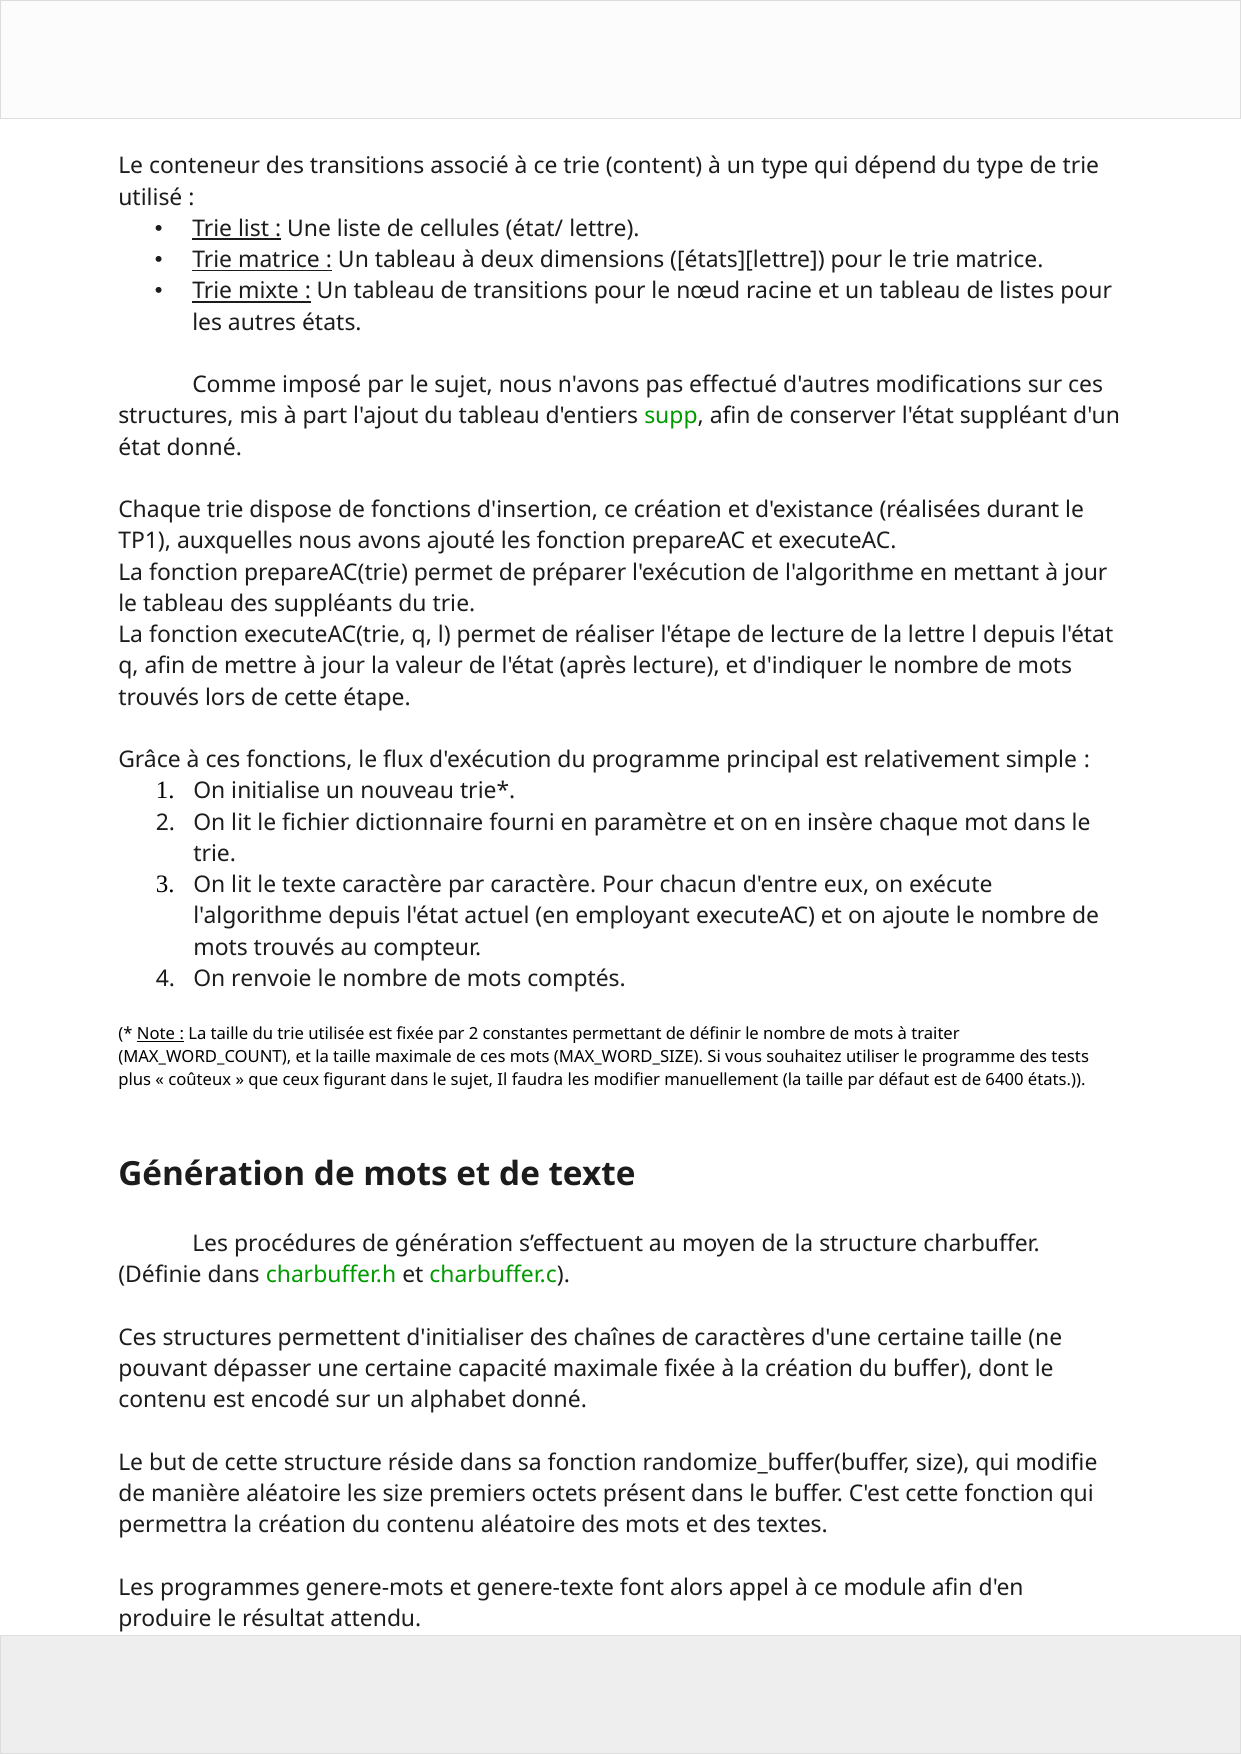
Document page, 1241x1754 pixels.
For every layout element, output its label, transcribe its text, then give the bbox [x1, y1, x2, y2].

list On lit le texte caractère par caractère. Pour chacun d'entre eux, on exécute l'algorithme depuis l'état actuel (en employant executeAC) et on ajoute le nombre de mots trouvés au compteur. [156, 868, 1122, 962]
text Grâce à ces fonctions, le flux d'exécution du programme principal est relativement simple : [118, 743, 1122, 774]
list Trie matrice : Un tableau à deux dimensions ([états][lettre]) pour le trie matrice. [154, 243, 1122, 274]
list On lit le fichier dictionnaire fourni en paramètre et on en insère chaque mot dans le trie. [156, 806, 1122, 868]
text Le conteneur des transitions associé à ce trie (content) à un type qui dépend du type de trie utilisé : [118, 149, 1122, 212]
text Comme imposé par le sujet, nous n'avons pas effectué d'autres modifications sur ces structures, mis à part l'ajout du tableau d'entiers supp, afin de conserver l'état suppléant d'un état donné. [118, 368, 1122, 462]
text Génération de mots et de texte [118, 1150, 1122, 1195]
text La fonction executeAC(trie, q, l) permet de réaliser l'étape de lecture de la lettre l depuis l'état q, afin de mettre à jour la valeur de l'état (après lecture), et d'indiquer le nombre de mots trouvés lors de cette étape. [118, 618, 1122, 712]
text Le but de cette structure réside dans sa fonction randomize_buffer(buffer, size), qui modifie de manière aléatoire les size premiers octets présent dans le buffer. C'est cette fonction qui permettra la création du contenu aléatoire des mots et des textes. [118, 1445, 1122, 1539]
list Trie mixte : Un tableau de transitions pour le nœud racine et un tableau de listes pour les autres états. [154, 274, 1122, 337]
text Chaque trie dispose de fonctions d'insertion, ce création et d'existance (réalisées durant le TP1), auxquelles nous avons ajouté les fonction prepareAC et executeAC. [118, 493, 1122, 556]
text (* Note : La taille du trie utilisée est fixée par 2 constantes permettant de définir le nombre de mots à traiter (MAX_WORD_COUNT), et la taille maximale de ces mots (MAX_WORD_SIZE). Si vous souhaitez utiliser le programme des tests plus « coûteux » que ceux figurant dans le sujet, Il faudra les modifier manuellement (la taille par défaut est de 6400 états.)). [118, 1022, 1122, 1090]
text La fonction prepareAC(trie) permet de préparer l'exécution de l'algorithme en mettant à jour le tableau des suppléants du trie. [118, 556, 1122, 618]
list Trie list : Une liste de cellules (état/ lettre). [154, 212, 1122, 243]
list On initialise un nouveau trie*. [156, 774, 1122, 806]
list On renvoie le nombre de mots comptés. [156, 962, 1122, 993]
text Les procédures de génération s’effectuent au moyen de la structure charbuffer. (Définie dans charbuffer.h et charbuffer.c). [118, 1227, 1122, 1289]
text Les programmes genere-mots et genere-texte font alors appel à ce module afin d'en produire le résultat attendu. [118, 1570, 1122, 1633]
text Ces structures permettent d'initialiser des chaînes de caractères d'une certaine taille (ne pouvant dépasser une certaine capacité maximale fixée à la création du buffer), dont le contenu est encodé sur un alphabet donné. [118, 1320, 1122, 1414]
